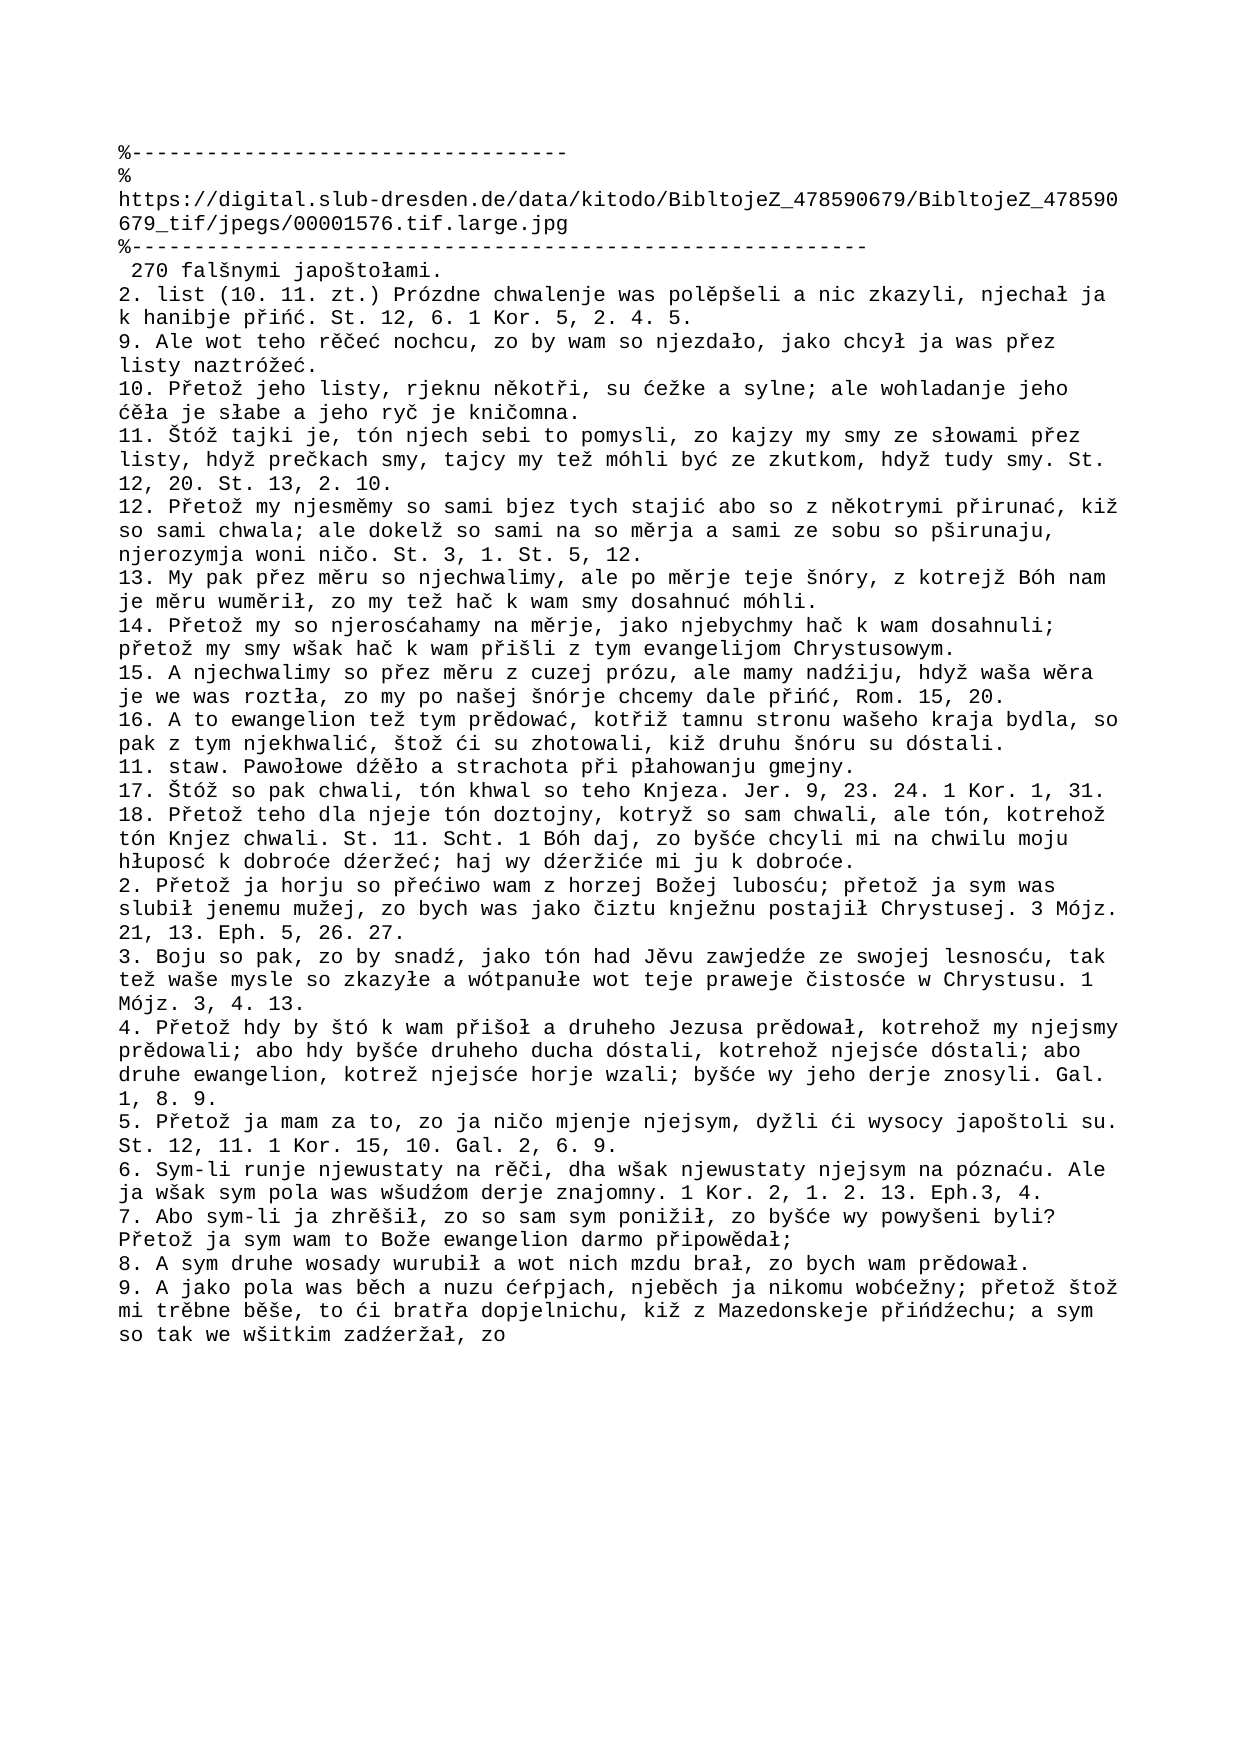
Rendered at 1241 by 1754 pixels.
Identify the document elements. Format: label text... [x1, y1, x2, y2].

text 12. Přetož my njesměmy so sami bjez tych stajić abo so z někotrymi přirunać, kiž so sami chwala; ale dokelž so sami na so měrja a sami ze sobu so pširunaju, njerozymja woni ničo. St. 3, 1. St. 5, 12. [118, 496, 1122, 567]
text 270 falšnymi japoštołami. [118, 260, 1122, 284]
text 16. A to ewangelion tež tym prědować, kotřiž tamnu stronu wašeho kraja bydla, so pak z tym njekhwalić, štož ći su zhotowali, kiž druhu šnóru su dóstali. [118, 709, 1122, 757]
text 3. Boju so pak, zo by snadź, jako tón had Jěvu zawjedźe ze swojej lesnosću, tak tež waše mysle so zkazyłe a wótpanułe wot teje praweje čistosće w Chrystusu. 1 Mójz. 3, 4. 13. [118, 946, 1122, 1017]
text 5. Přetož ja mam za to, zo ja ničo mjenje njejsym, dyžli ći wysocy japoštoli su. St. 12, 11. 1 Kor. 15, 10. Gal. 2, 6. 9. [118, 1111, 1122, 1158]
text 15. A njechwalimy so přez měru z cuzej prózu, ale mamy nadźiju, hdyž waša wěra je we was roztła, zo my po našej šnórje chcemy dale přińć, Rom. 15, 20. [118, 662, 1122, 709]
text 9. Ale wot teho rěčeć nochcu, zo by wam so njezdało, jako chcył ja was přez listy naztróžeć. [118, 331, 1122, 378]
text 4. Přetož hdy by štó k wam přišoł a druheho Jezusa prědował, kotrehož my njejsmy prědowali; abo hdy byšće druheho ducha dóstali, kotrehož njejsće dóstali; abo druhe ewangelion, kotrež njejsće horje wzali; byšće wy jeho derje znosyli. Gal. 1, 8. 9. [118, 1017, 1122, 1111]
text 6. Sym-li runje njewustaty na rěči, dha wšak njewustaty njejsym na póznaću. Ale ja wšak sym pola was wšudźom derje znajomny. 1 Kor. 2, 1. 2. 13. Eph.3, 4. [118, 1158, 1122, 1206]
text 11. Štóž tajki je, tón njech sebi to pomysli, zo kajzy my smy ze słowami přez listy, hdyž prečkach smy, tajcy my tež móhli być ze zkutkom, hdyž tudy smy. St. 12, 20. St. 13, 2. 10. [118, 426, 1122, 496]
text 11. staw. Pawołowe dźěło a strachota při płahowanju gmejny. [118, 757, 1122, 780]
text 13. My pak přez měru so njechwalimy, ale po měrje teje šnóry, z kotrejž Bóh nam je měru wuměrił, zo my tež hač k wam smy dosahnuć móhli. [118, 567, 1122, 615]
text 8. A sym druhe wosady wurubił a wot nich mzdu brał, zo bych wam prědował. [118, 1253, 1122, 1277]
text 14. Přetož my so njerosćahamy na měrje, jako njebychmy hač k wam dosahnuli; přetož my smy wšak hač k wam přišli z tym evangelijom Chrystusowym. [118, 615, 1122, 662]
text 2. list (10. 11. zt.) Prózdne chwalenje was polěpšeli a nic zkazyli, njechał ja k hanibje přińć. St. 12, 6. 1 Kor. 5, 2. 4. 5. [118, 284, 1122, 331]
text 10. Přetož jeho listy, rjeknu někotři, su ćežke a sylne; ale wohladanje jeho ćěła je słabe a jeho ryč je kničomna. [118, 378, 1122, 426]
text % https://digital.slub-dresden.de/data/kitodo/BibltojeZ_478590679/BibltojeZ_478590679_tif/jpegs/00001576.tif.large.jpg [118, 165, 1122, 236]
text 18. Přetož teho dla njeje tón doztojny, kotryž so sam chwali, ale tón, kotrehož tón Knjez chwali. St. 11. Scht. 1 Bóh daj, zo byšće chcyli mi na chwilu moju hłuposć k dobroće dźeržeć; haj wy dźeržiće mi ju k dobroće. [118, 804, 1122, 875]
text 17. Štóž so pak chwali, tón khwal so teho Knjeza. Jer. 9, 23. 24. 1 Kor. 1, 31. [118, 780, 1122, 804]
text 2. Přetož ja horju so přećiwo wam z horzej Božej lubosću; přetož ja sym was slubił jenemu mužej, zo bych was jako čiztu knježnu postajił Chrystusej. 3 Mójz. 21, 13. Eph. 5, 26. 27. [118, 875, 1122, 946]
text %----------------------------------- [118, 142, 1122, 165]
text 9. A jako pola was běch a nuzu ćeŕpjach, njeběch ja nikomu wobćežny; přetož štož mi trěbne běše, to ći bratřa dopjelnichu, kiž z Mazedonskeje přińdźechu; a sym so tak we wšitkim zadźeržał, zo [118, 1277, 1122, 1348]
text %----------------------------------------------------------- [118, 236, 1122, 260]
text 7. Abo sym-li ja zhrěšił, zo so sam sym ponižił, zo byšće wy powyšeni byli? Přetož ja sym wam to Bože ewangelion darmo připowědał; [118, 1206, 1122, 1253]
